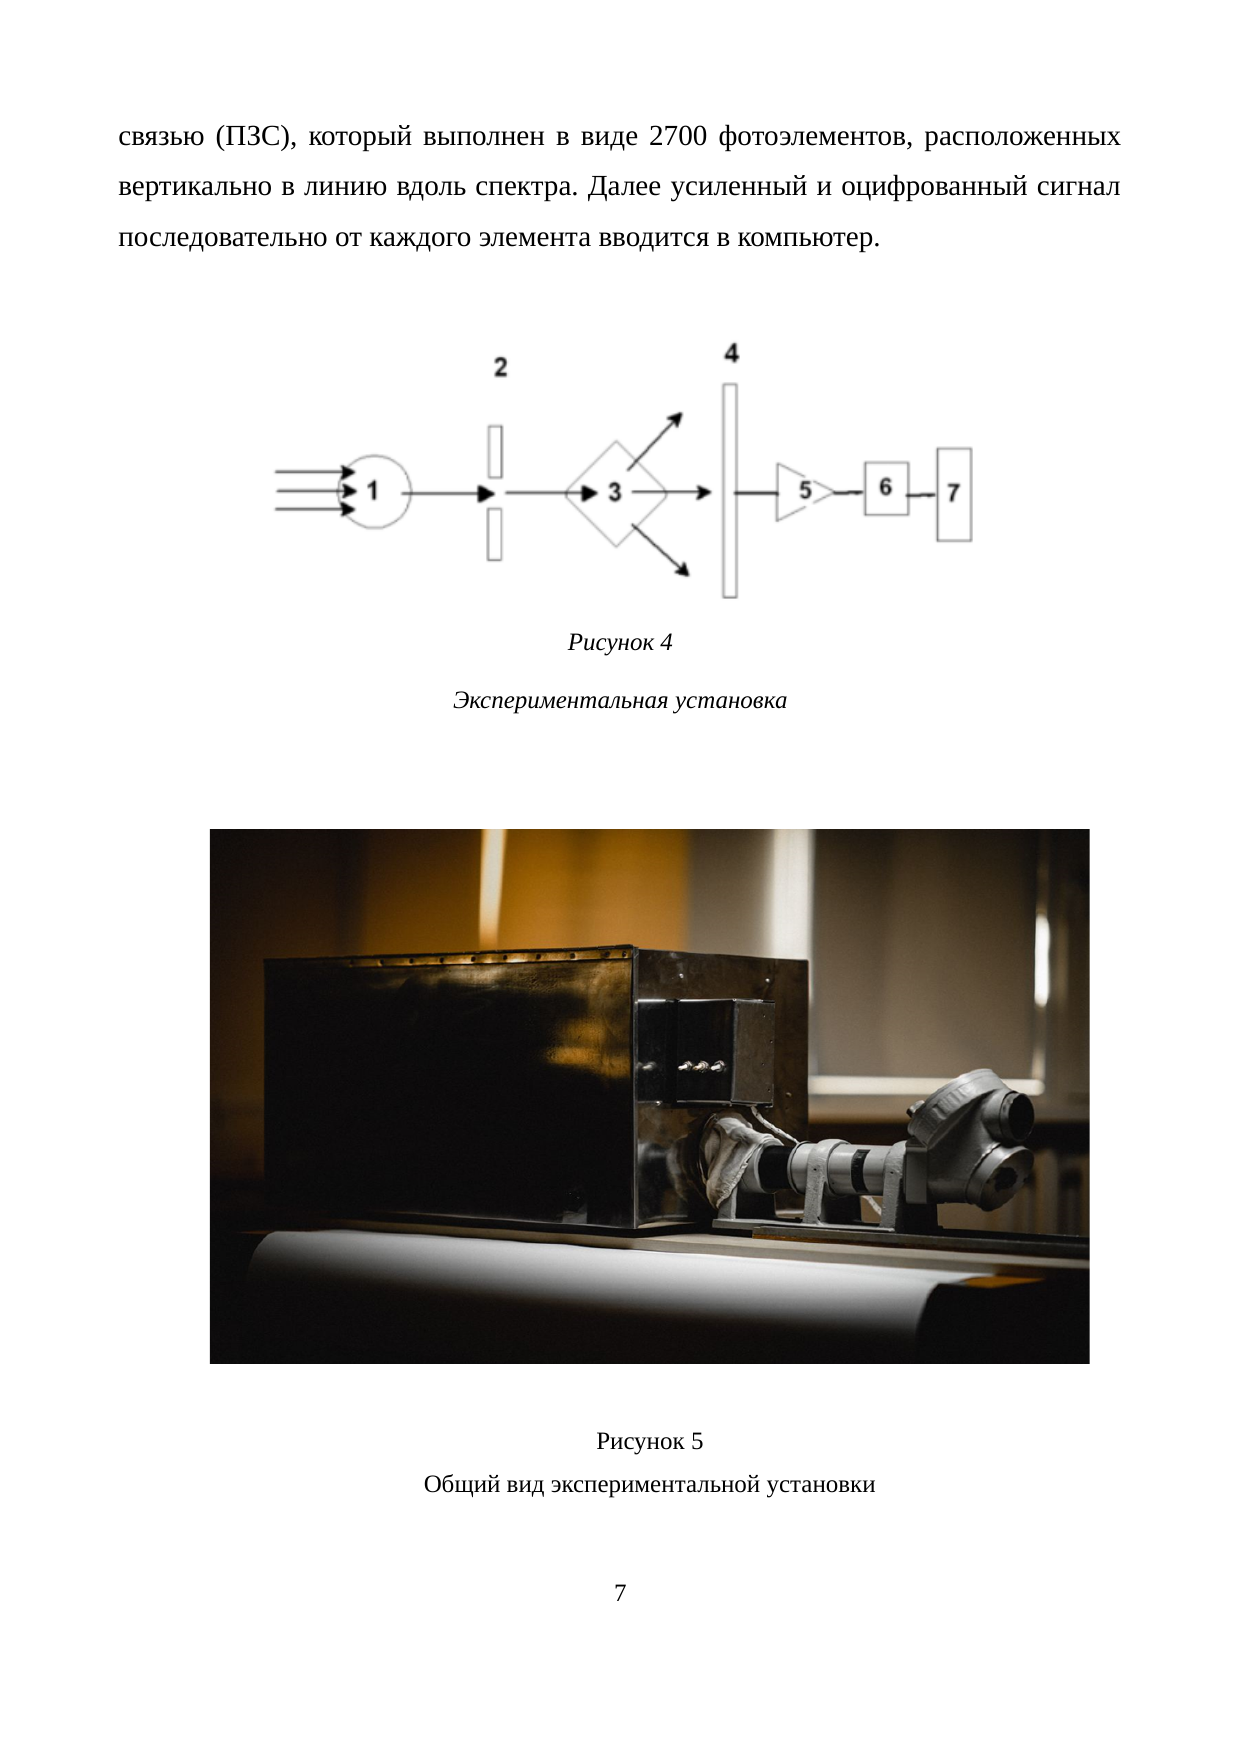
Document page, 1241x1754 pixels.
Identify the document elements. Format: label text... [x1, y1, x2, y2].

text Общий вид экспериментальной установки [118, 1469, 1122, 1498]
text связью (ПЗС), который выполнен в виде 2700 фотоэлементов, расположенных вертикально в линию вдоль спектра. Далее усиленный и оцифрованный сигнал последовательно от каждого элемента вводится в компьютер. [118, 118, 1122, 252]
text Рисунок 4 [177, 627, 1063, 655]
picture [209, 829, 1090, 1364]
text Экспериментальная установка [177, 685, 1063, 713]
picture [177, 312, 1059, 613]
text Рисунок 5 [118, 1426, 1122, 1455]
